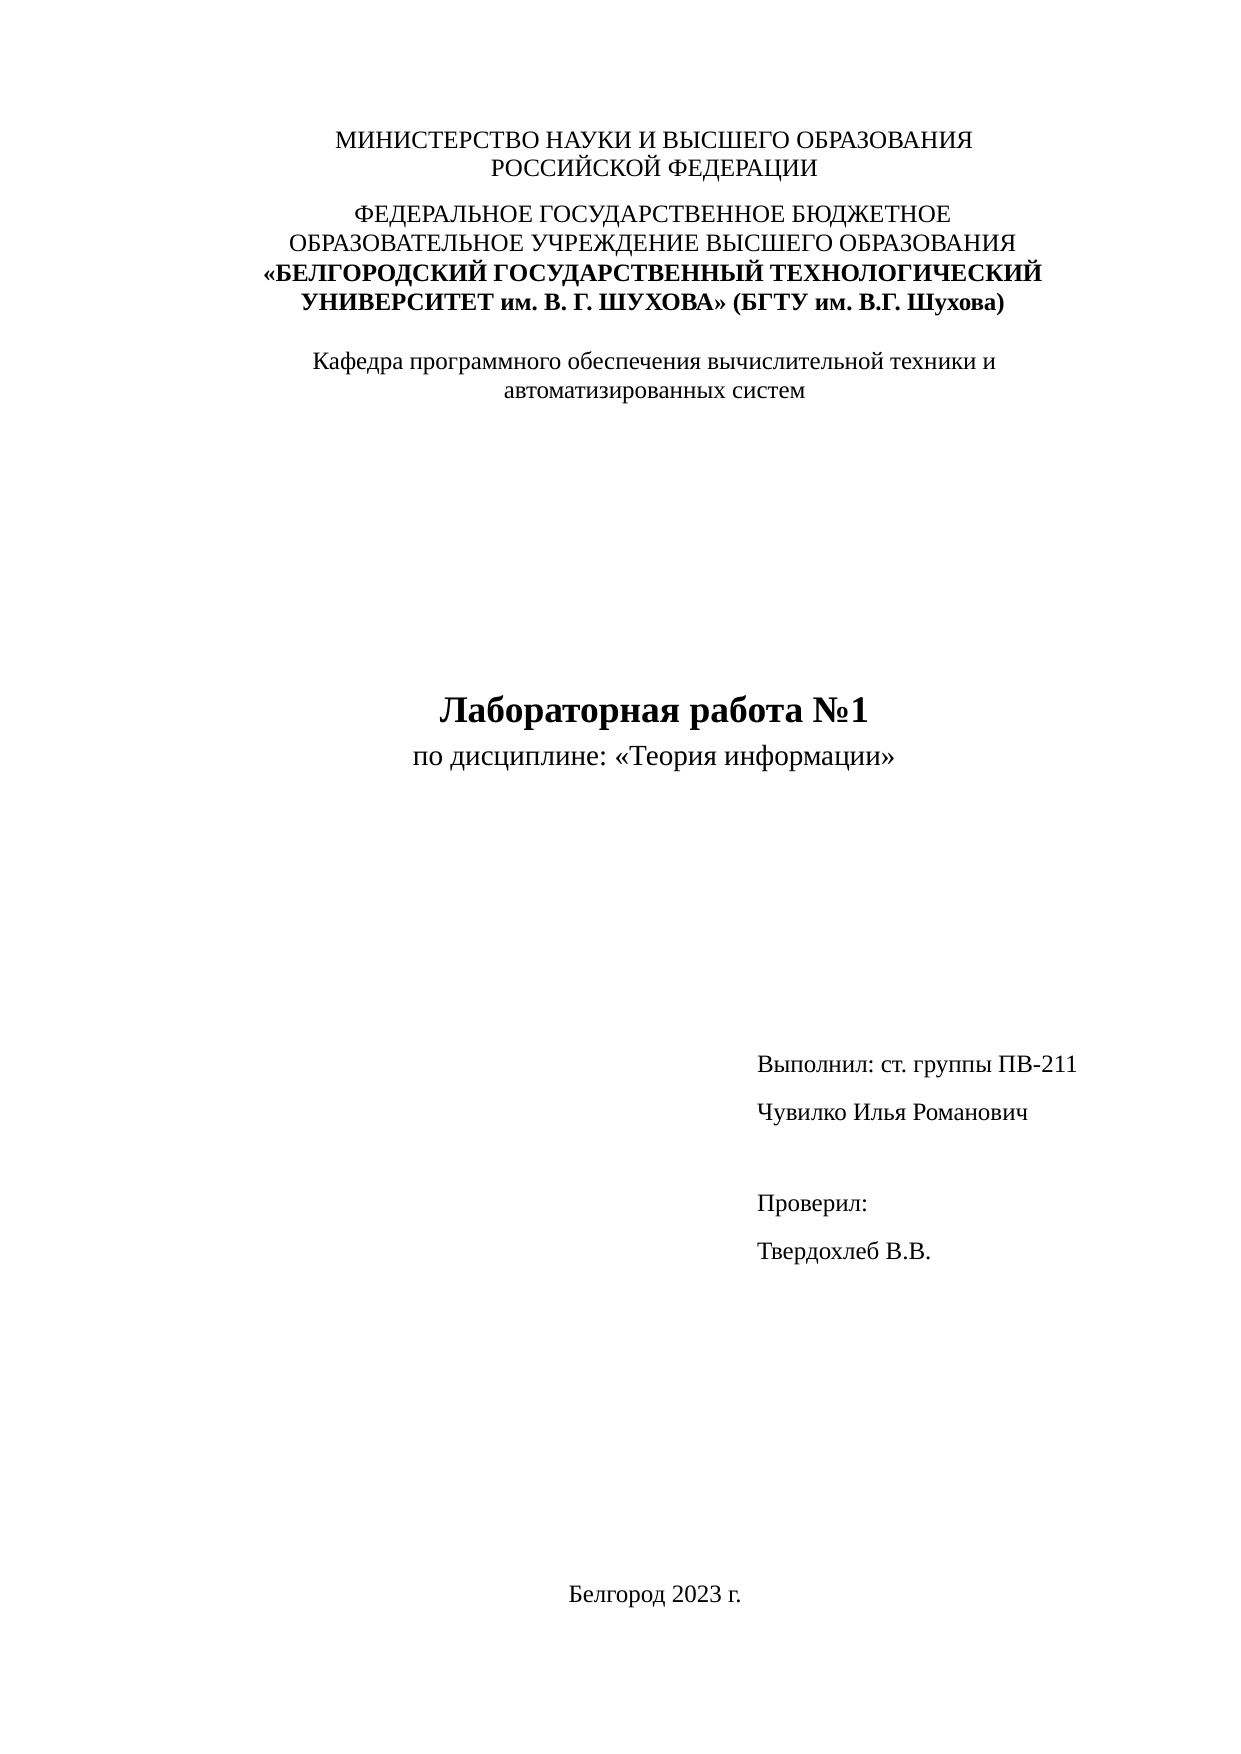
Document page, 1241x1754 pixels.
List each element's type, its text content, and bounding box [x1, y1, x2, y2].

text Проверил: [757, 1184, 1122, 1218]
text «БЕЛГОРОДСКИЙ ГОСУДАРСТВЕННЫЙ ТЕХНОЛОГИЧЕСКИЙ УНИВЕРСИТЕТ им. В. Г. ШУХОВА» (БГТУ им. В.Г. Шухова) [235, 258, 1070, 316]
text Белгород 2023 г. [293, 1579, 1017, 1608]
text Кафедра программного обеспечения вычислительной техники и автоматизированных систем [239, 347, 1070, 403]
text Чувилко Илья Романович [757, 1097, 1122, 1125]
text ФЕДЕРАЛЬНОЕ ГОСУДАРСТВЕННОЕ БЮДЖЕТНОЕ ОБРАЗОВАТЕЛЬНОЕ УЧРЕЖДЕНИЕ ВЫСШЕГО ОБРАЗОВАНИЯ [235, 199, 1070, 257]
text Твердохлеб В.В. [757, 1232, 1122, 1266]
text Выполнил: ст. группы ПВ-211 [757, 1049, 1122, 1078]
text МИНИСТЕРСТВО НАУКИ И ВЫСШЕГО ОБРАЗОВАНИЯ РОССИЙСКОЙ ФЕДЕРАЦИИ [293, 126, 1016, 182]
text Лабораторная работа №1 по дисциплине: «Теория информации» [293, 688, 1016, 774]
